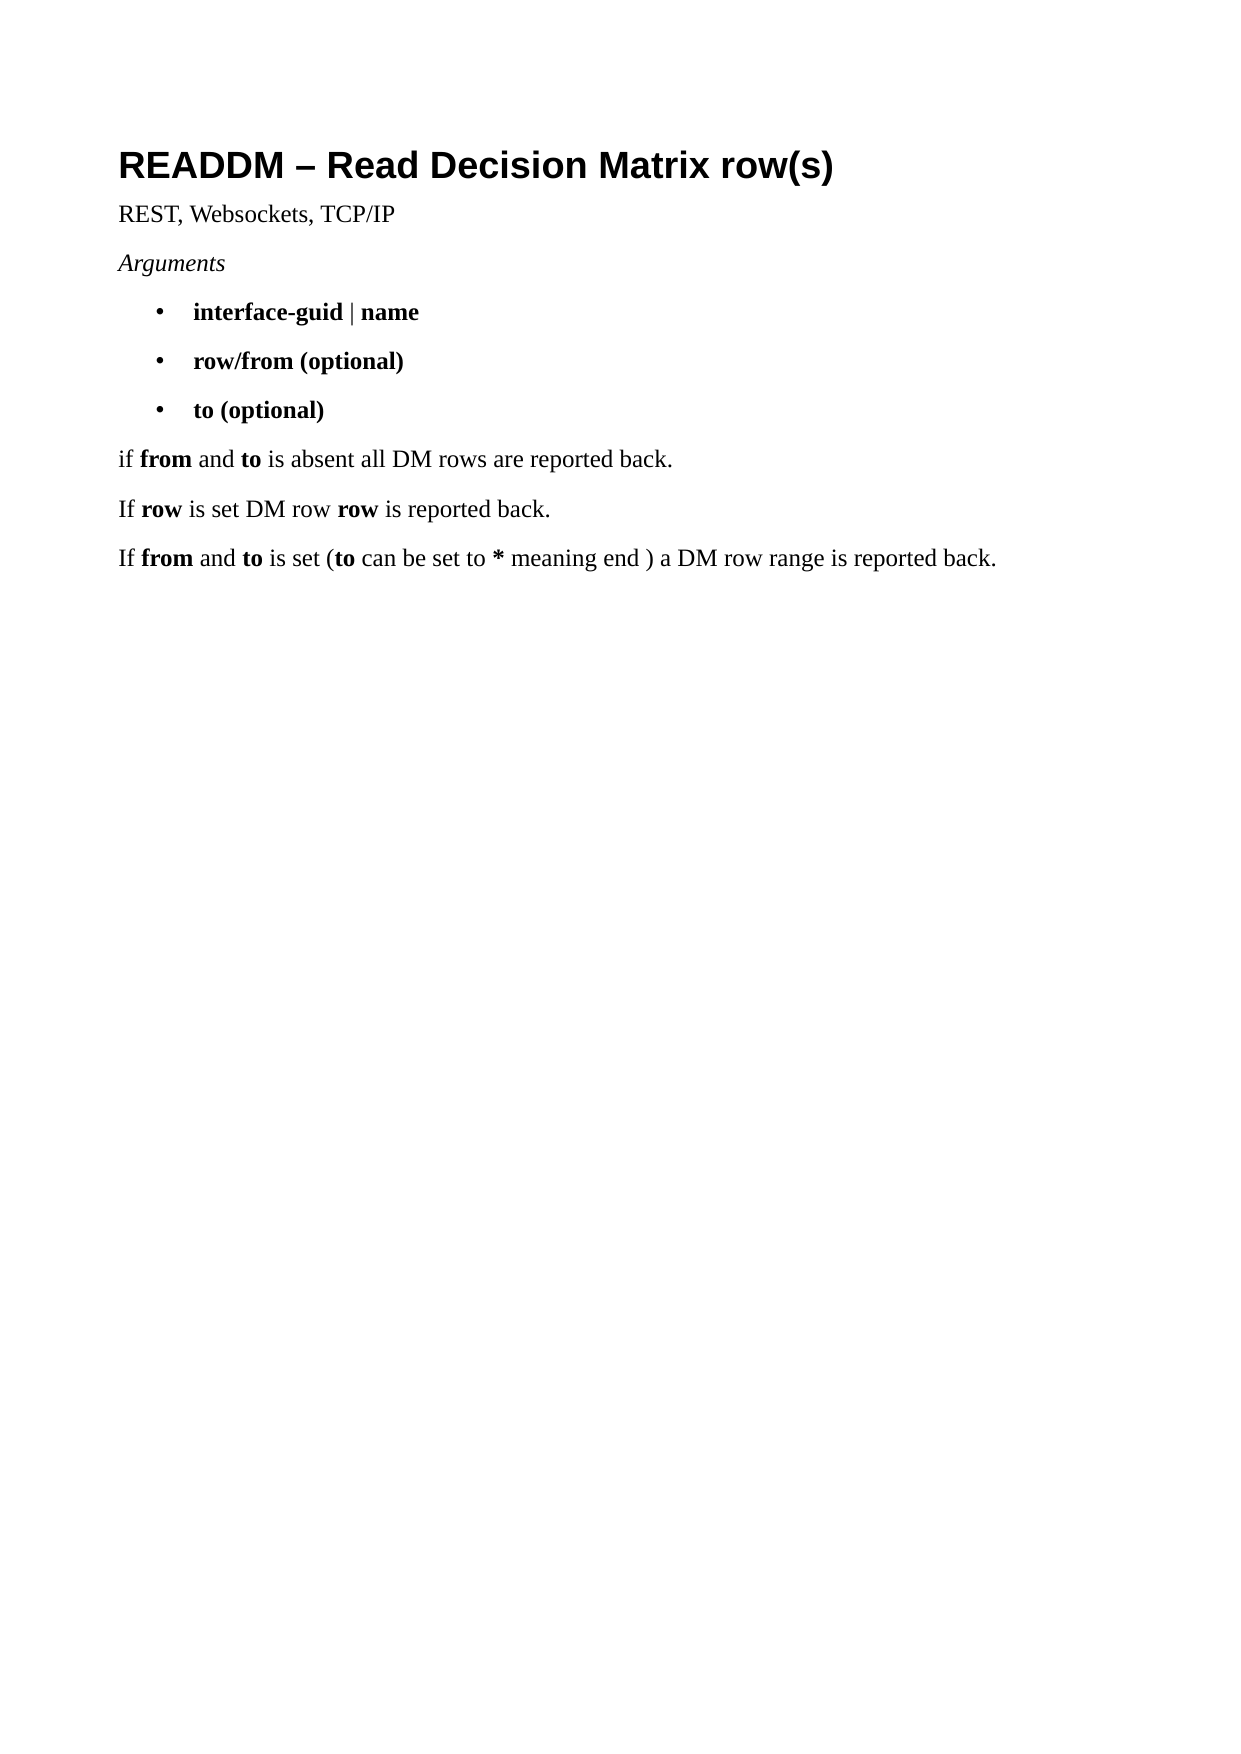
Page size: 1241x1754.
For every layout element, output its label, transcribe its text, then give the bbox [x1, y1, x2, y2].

text if from and to is absent all DM rows are reported back. [118, 444, 1122, 473]
list row/from (optional) [156, 346, 1122, 375]
subtitle If from and to is set (to can be set to * meaning end ) a DM row range is reported back. [118, 543, 1122, 571]
list interface-guid | name [156, 297, 1122, 326]
list to (optional) [156, 396, 1122, 424]
text Arguments [118, 248, 1122, 277]
text If row is set DM row row is reported back. [118, 494, 1122, 522]
subtitle READDM – Read Decision Matrix row(s) [118, 143, 1122, 187]
text REST, Websockets, TCP/IP [118, 199, 1122, 228]
